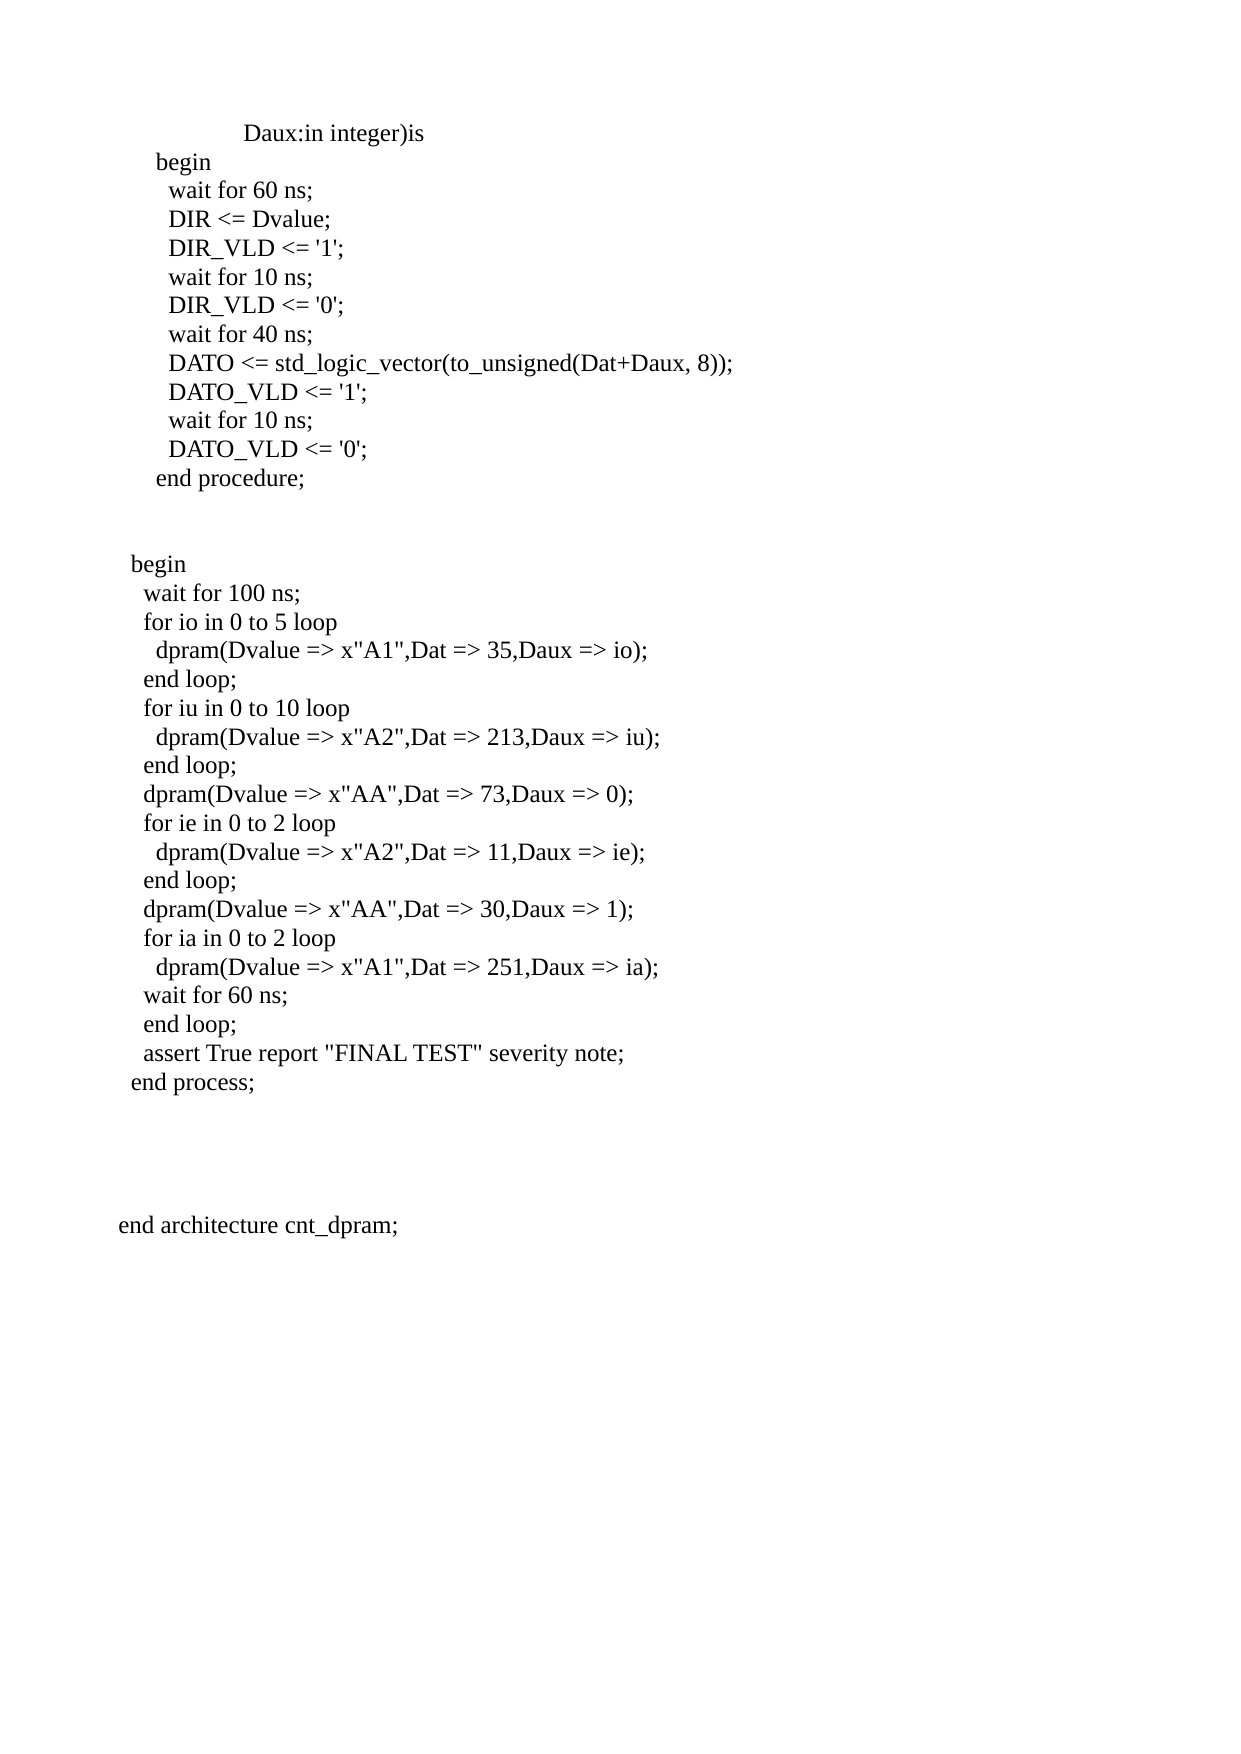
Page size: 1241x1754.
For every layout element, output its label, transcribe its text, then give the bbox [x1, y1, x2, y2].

text end loop; [118, 664, 1122, 693]
text end loop; [118, 866, 1122, 894]
text for ie in 0 to 2 loop [118, 808, 1122, 837]
text DATO_VLD <= '1'; [118, 377, 1122, 406]
text wait for 100 ns; [118, 578, 1122, 607]
text end procedure; [118, 463, 1122, 492]
text dpram(Dvalue => x"A2",Dat => 11,Daux => ie); [118, 837, 1122, 866]
text wait for 60 ns; [118, 176, 1122, 204]
text for io in 0 to 5 loop [118, 607, 1122, 636]
text Daux:in integer)is [118, 118, 1122, 147]
text dpram(Dvalue => x"A1",Dat => 251,Daux => ia); [118, 952, 1122, 981]
text end loop; [118, 751, 1122, 779]
text begin [118, 549, 1122, 578]
text DIR_VLD <= '0'; [118, 291, 1122, 319]
text DATO_VLD <= '0'; [118, 434, 1122, 463]
text end process; [118, 1067, 1122, 1096]
text begin [118, 147, 1122, 176]
text for iu in 0 to 10 loop [118, 693, 1122, 722]
text for ia in 0 to 2 loop [118, 923, 1122, 952]
text dpram(Dvalue => x"AA",Dat => 30,Daux => 1); [118, 894, 1122, 923]
text DIR <= Dvalue; [118, 204, 1122, 233]
text dpram(Dvalue => x"A2",Dat => 213,Daux => iu); [118, 722, 1122, 751]
text DATO <= std_logic_vector(to_unsigned(Dat+Daux, 8)); [118, 348, 1122, 377]
text end loop; [118, 1009, 1122, 1038]
text assert True report "FINAL TEST" severity note; [118, 1038, 1122, 1067]
text DIR_VLD <= '1'; [118, 233, 1122, 262]
text wait for 10 ns; [118, 406, 1122, 434]
text wait for 60 ns; [118, 981, 1122, 1009]
text dpram(Dvalue => x"A1",Dat => 35,Daux => io); [118, 636, 1122, 664]
text wait for 10 ns; [118, 262, 1122, 291]
text wait for 40 ns; [118, 319, 1122, 348]
text end architecture cnt_dpram; [118, 1211, 1122, 1239]
text dpram(Dvalue => x"AA",Dat => 73,Daux => 0); [118, 779, 1122, 808]
